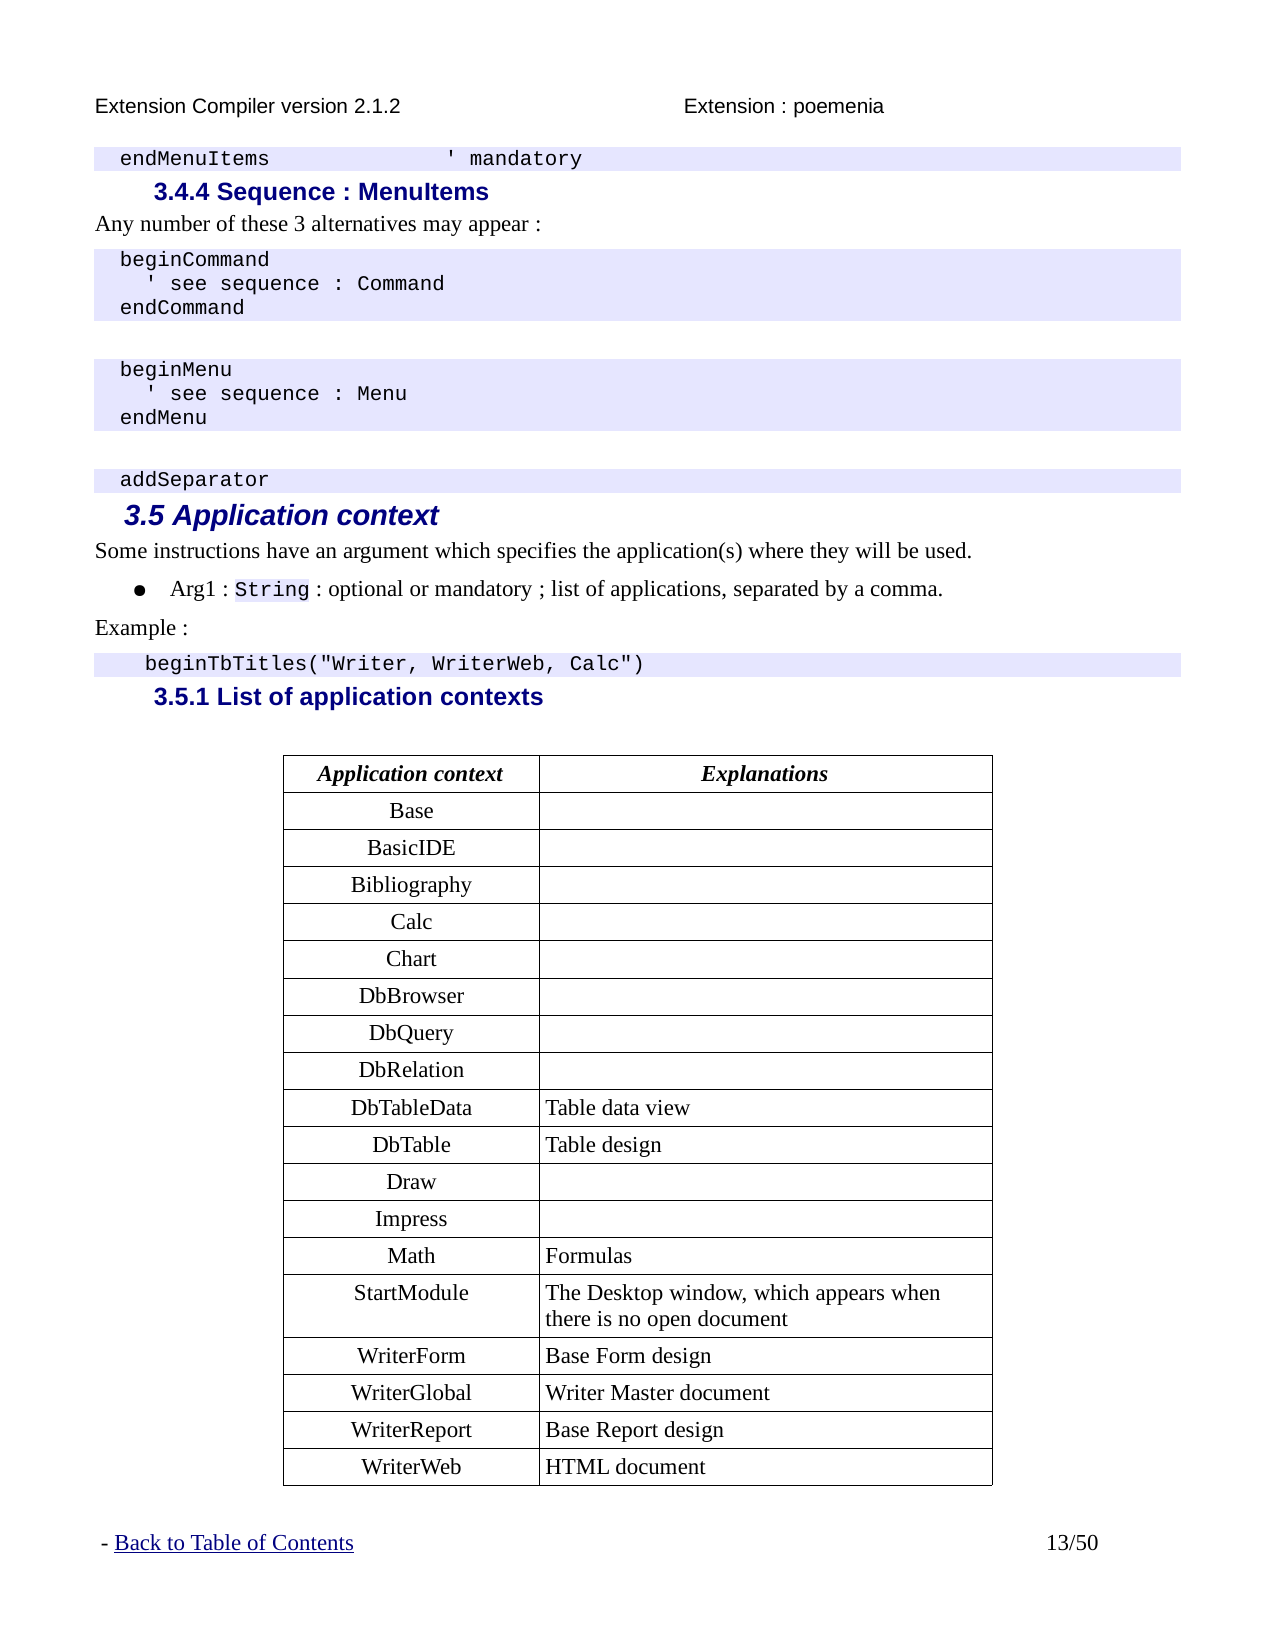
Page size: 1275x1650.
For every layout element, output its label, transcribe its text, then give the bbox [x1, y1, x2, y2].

table_cell Calc [284, 904, 539, 940]
subtitle Sequence : MenuItems [153, 177, 1181, 205]
table_cell [540, 1016, 992, 1052]
table_header Application context [284, 756, 539, 792]
table_cell [540, 1053, 992, 1089]
subtitle Application context [124, 499, 1181, 532]
table_cell Writer Master document [540, 1375, 992, 1411]
table_cell BasicIDE [284, 830, 539, 866]
text endMenuItems ' mandatory [94, 147, 1181, 171]
table_header Explanations [540, 756, 992, 792]
text addSeparator [94, 469, 1181, 493]
table_cell The Desktop window, which appears when there is no open document [540, 1275, 992, 1337]
text ' see sequence : Menu [94, 383, 1181, 407]
table_cell WriterReport [284, 1412, 539, 1448]
table_cell Impress [284, 1201, 539, 1237]
table_cell WriterWeb [284, 1449, 539, 1485]
table_cell [540, 979, 992, 1014]
table_cell Table data view [540, 1090, 992, 1126]
table_cell [540, 793, 992, 829]
table_cell Draw [284, 1164, 539, 1200]
table_cell [540, 904, 992, 940]
table_cell [540, 867, 992, 903]
text Some instructions have an argument which specifies the application(s) where they will be used. [94, 537, 1181, 563]
table_cell DbTableData [284, 1090, 539, 1126]
table_cell DbRelation [284, 1053, 539, 1089]
text ' see sequence : Command [94, 273, 1181, 297]
text beginCommand [94, 249, 1181, 273]
table_cell [540, 941, 992, 977]
table_cell [540, 830, 992, 866]
table_cell Formulas [540, 1238, 992, 1274]
text endCommand [94, 297, 1181, 321]
table_cell Math [284, 1238, 539, 1274]
list Arg1 : String : optional or mandatory ; list of applications, separated by a comma. [132, 576, 1181, 602]
text beginTbTitles("Writer, WriterWeb, Calc") [94, 653, 1181, 677]
text beginMenu [94, 359, 1181, 383]
table_cell DbQuery [284, 1016, 539, 1052]
table_cell StartModule [284, 1275, 539, 1337]
table_cell [540, 1201, 992, 1237]
text Example : [94, 615, 1181, 641]
subtitle List of application contexts [153, 683, 1181, 711]
table_cell [540, 1164, 992, 1200]
table_cell HTML document [540, 1449, 992, 1485]
table_cell Base Form design [540, 1338, 992, 1374]
table_cell WriterGlobal [284, 1375, 539, 1411]
table_cell WriterForm [284, 1338, 539, 1374]
table_cell DbTable [284, 1127, 539, 1163]
table_cell Bibliography [284, 867, 539, 903]
text Any number of these 3 alternatives may appear : [94, 211, 1181, 237]
table_cell Base Report design [540, 1412, 992, 1448]
table_cell Base [284, 793, 539, 829]
table_cell DbBrowser [284, 979, 539, 1014]
text endMenu [94, 407, 1181, 431]
table_cell Table design [540, 1127, 992, 1163]
table_cell Chart [284, 941, 539, 977]
